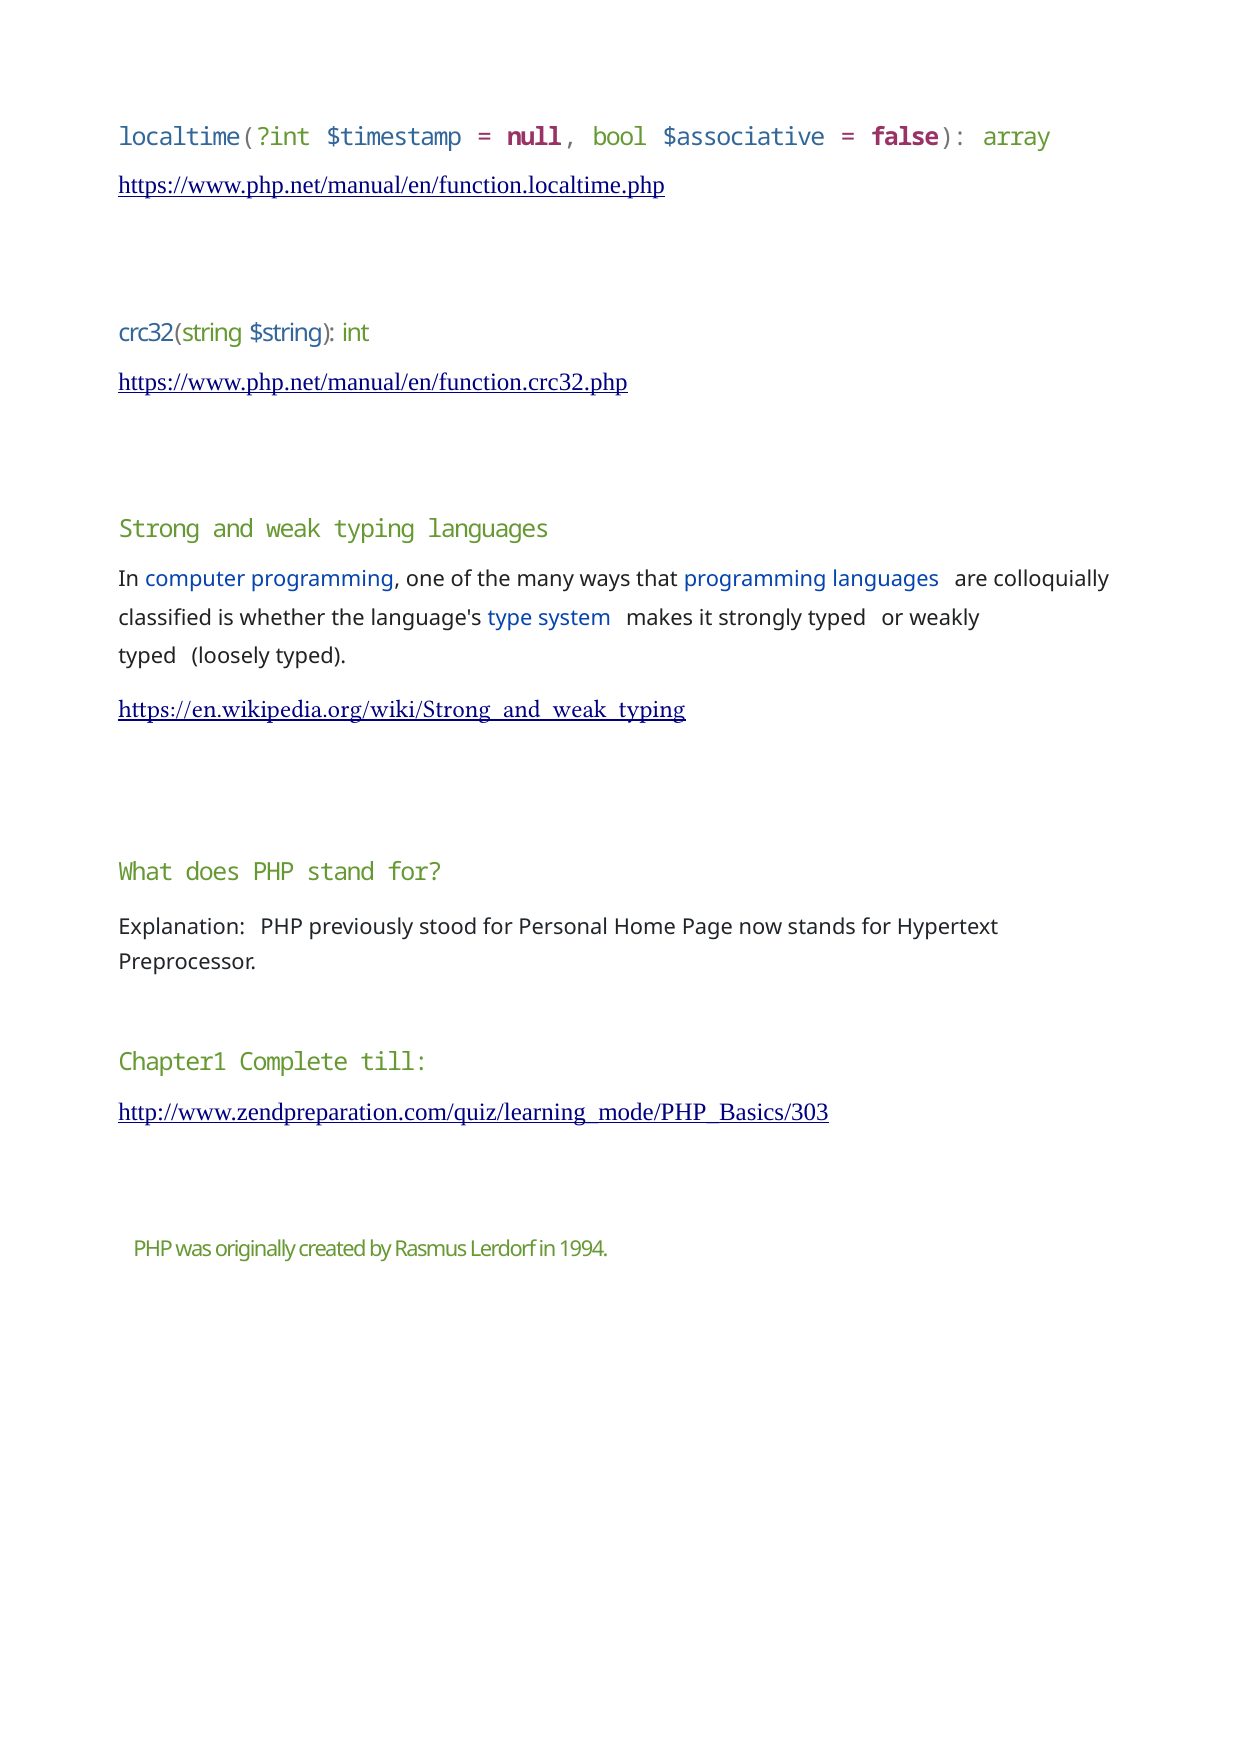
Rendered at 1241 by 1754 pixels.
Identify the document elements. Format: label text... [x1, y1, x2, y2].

subtitle Strong and weak typing languages [118, 511, 1122, 545]
text PHP was originally created by Rasmus Lerdorf in 1994. [118, 1230, 1122, 1264]
text localtime(?int $timestamp = null, bool $associative = false): array [118, 118, 1122, 152]
text https://www.php.net/manual/en/function.crc32.php [118, 363, 1122, 397]
text What does PHP stand for? [118, 853, 1122, 887]
text Explanation: PHP previously stood for Personal Home Page now stands for Hypertext Preprocessor. [118, 907, 1122, 976]
text Chapter1 Complete till: [118, 1044, 1122, 1078]
text crc32(string $string): int [118, 314, 1122, 348]
text In computer programming, one of the many ways that programming languages are colloquially classified is whether the language's type system makes it strongly typed or weakly typed (loosely typed). [118, 560, 1122, 671]
text https://en.wikipedia.org/wiki/Strong_and_weak_typing [118, 691, 1122, 725]
text https://www.php.net/manual/en/function.localtime.php [118, 167, 1122, 201]
text http://www.zendpreparation.com/quiz/learning_mode/PHP_Basics/303 [118, 1093, 1122, 1127]
